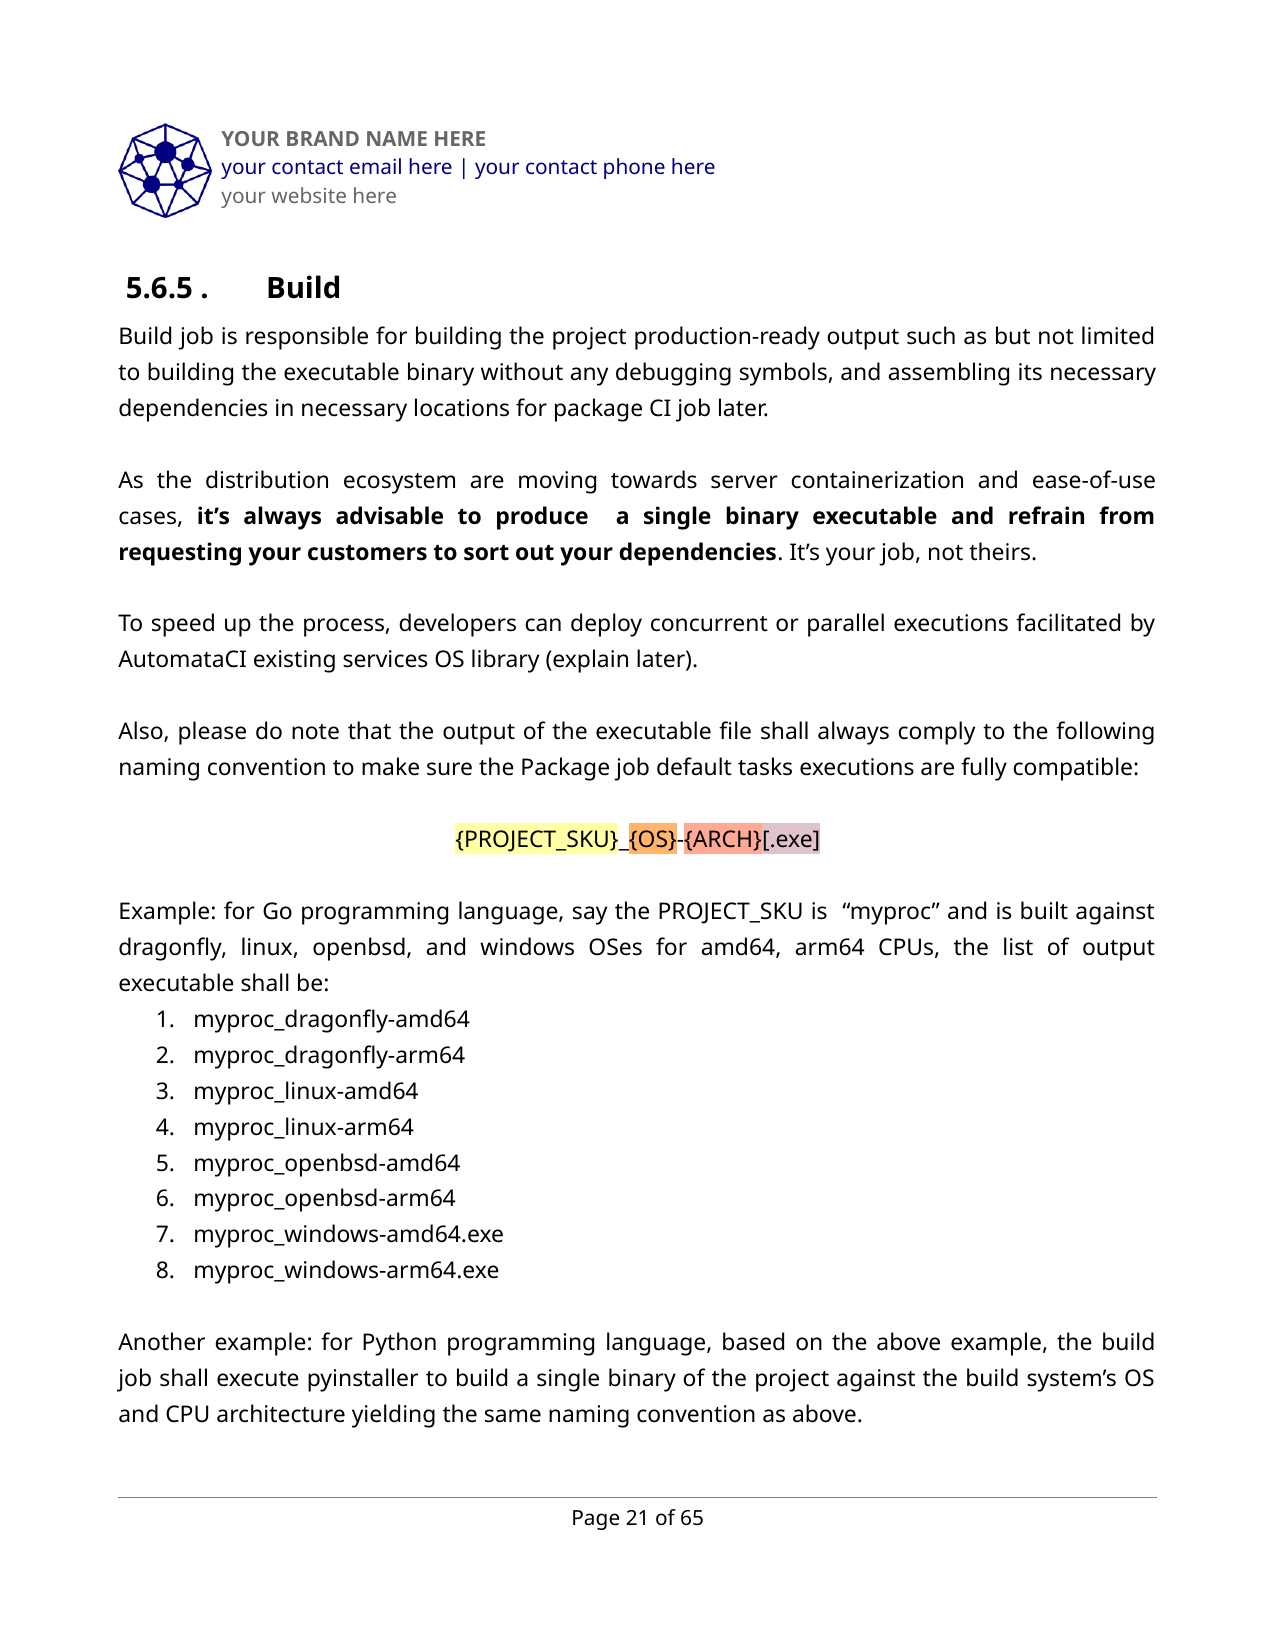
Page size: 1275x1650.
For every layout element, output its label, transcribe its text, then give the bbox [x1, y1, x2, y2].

text To speed up the process, developers can deploy concurrent or parallel executions facilitated by AutomataCI existing services OS library (explain later). [118, 607, 1157, 674]
picture [118, 123, 212, 218]
list myproc_openbsd-amd64 [156, 1146, 1157, 1178]
list myproc_windows-arm64.exe [156, 1254, 1157, 1286]
text {PROJECT_SKU}_{OS}-{ARCH}[.exe] [118, 823, 1157, 854]
list myproc_windows-amd64.exe [156, 1218, 1157, 1249]
text Example: for Go programming language, say the PROJECT_SKU is “myproc” and is built against dragonfly, linux, openbsd, and windows OSes for amd64, arm64 CPUs, the list of output executable shall be: [118, 895, 1157, 998]
text As the distribution ecosystem are moving towards server containerization and ease-of-use cases, it’s always advisable to produce a single binary executable and refrain from requesting your customers to sort out your dependencies. It’s your job, not theirs. [118, 464, 1157, 567]
list myproc_dragonfly-arm64 [156, 1039, 1157, 1070]
text Also, please do note that the output of the executable file shall always comply to the following naming convention to make sure the Package job default tasks executions are fully compatible: [118, 715, 1157, 782]
list myproc_linux-arm64 [156, 1111, 1157, 1142]
list myproc_linux-amd64 [156, 1074, 1157, 1106]
list myproc_openbsd-arm64 [156, 1182, 1157, 1214]
subtitle Build [118, 267, 1157, 307]
text Another example: for Python programming language, based on the above example, the build job shall execute pyinstaller to build a single binary of the project against the build system’s OS and CPU architecture yielding the same naming convention as above. [118, 1326, 1157, 1429]
list myproc_dragonfly-amd64 [156, 1003, 1157, 1034]
text Build job is responsible for building the project production-ready output such as but not limited to building the executable binary without any debugging symbols, and assembling its necessary dependencies in necessary locations for package CI job later. [118, 320, 1157, 423]
